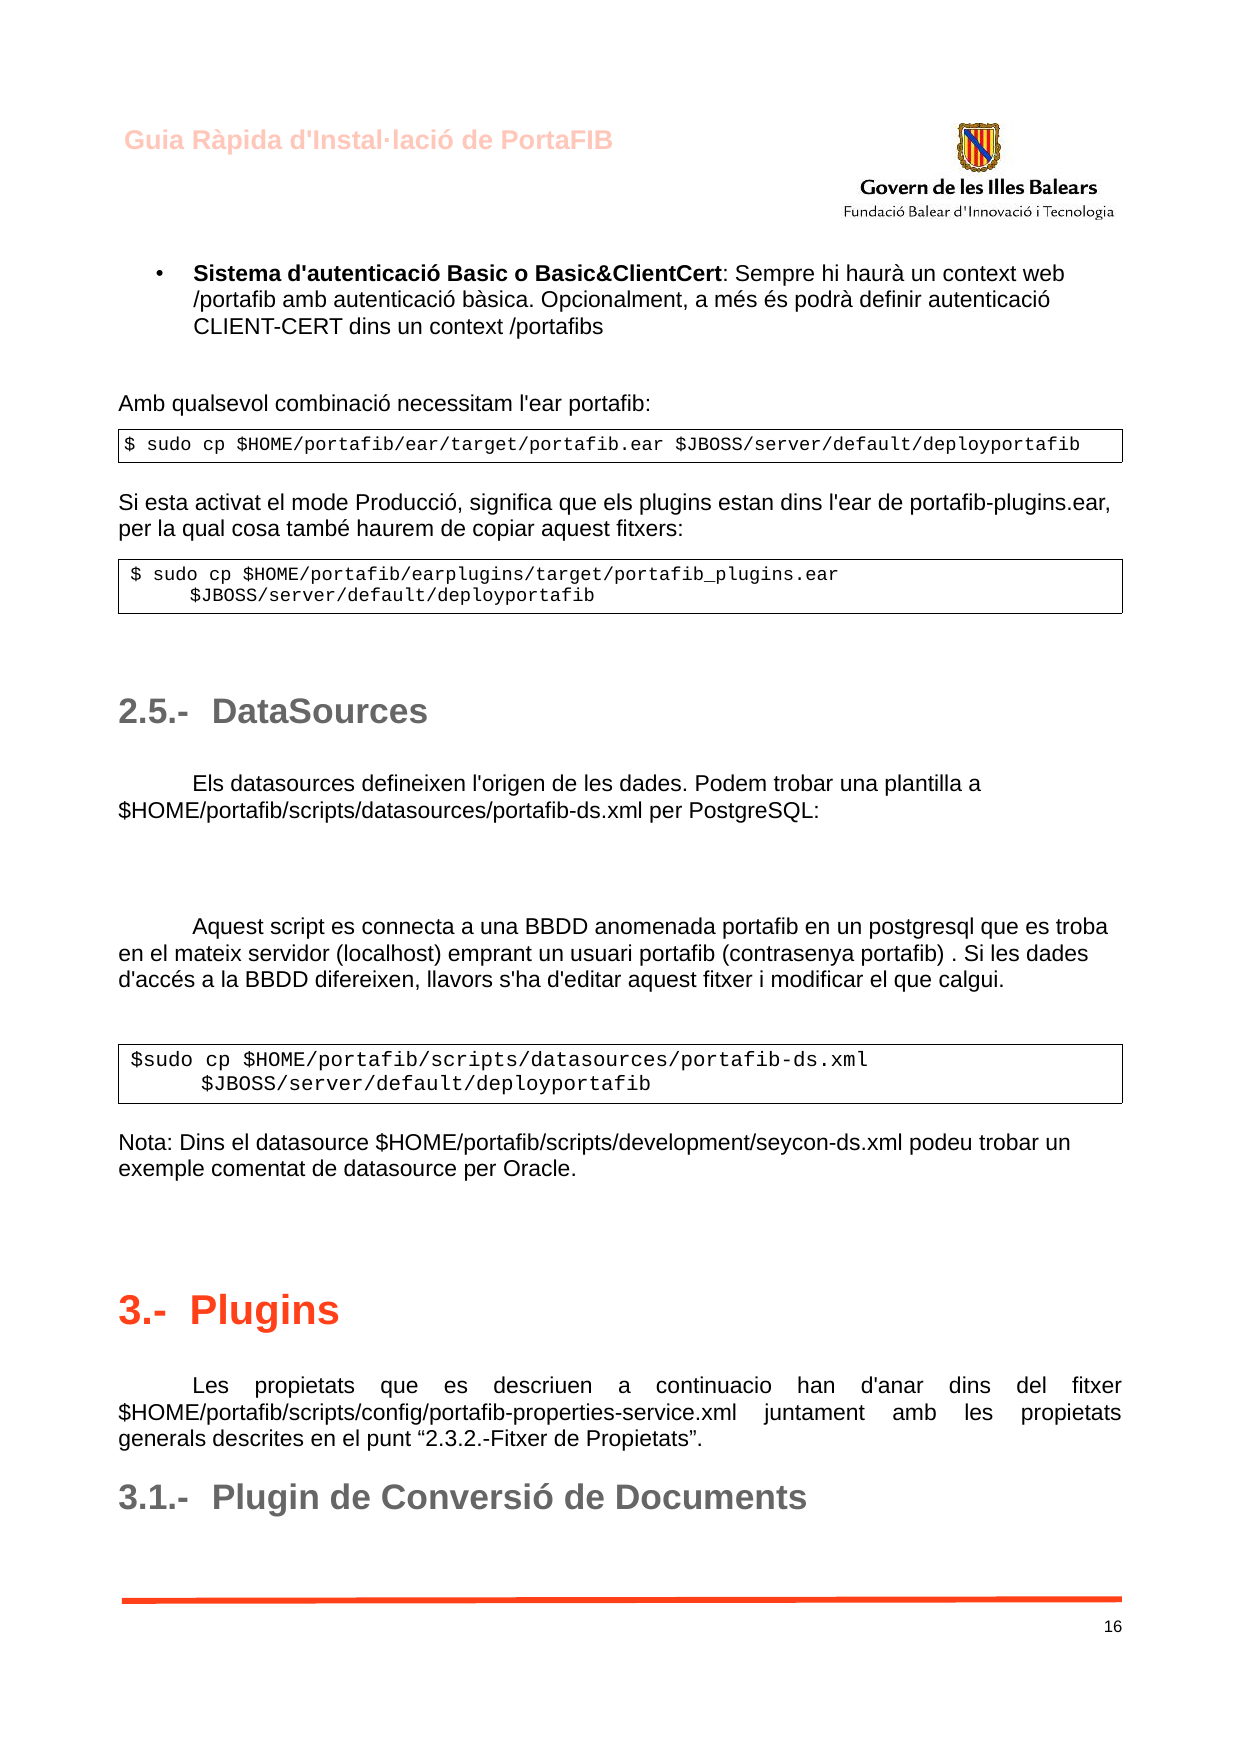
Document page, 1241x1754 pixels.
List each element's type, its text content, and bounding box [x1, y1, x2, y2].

table_header $ sudo cp $HOME/portafib/earplugins/target/portafib_plugins.ear $JBOSS/server/default/deployportafib [119, 560, 1122, 613]
text Si esta activat el mode Producció, significa que els plugins estan dins l'ear de portafib-plugins.ear, per la qual cosa també haurem de copiar aquest fitxers: [118, 488, 1122, 541]
subtitle DataSources [118, 691, 1122, 731]
text Les propietats que es descriuen a continuacio han d'anar dins del fitxer $HOME/portafib/scripts/config/portafib-properties-service.xml juntament amb les propietats generals descrites en el punt “2.3.2.-Fitxer de Propietats”. [118, 1372, 1122, 1452]
subtitle Plugins [118, 1286, 1122, 1334]
text Nota: Dins el datasource $HOME/portafib/scripts/development/seycon-ds.xml podeu trobar un exemple comentat de datasource per Oracle. [118, 1129, 1122, 1182]
table_header $sudo cp $HOME/portafib/scripts/datasources/portafib-ds.xml $JBOSS/server/default/deployportafib [119, 1045, 1122, 1102]
table_header $ sudo cp $HOME/portafib/ear/target/portafib.ear $JBOSS/server/default/deployportafib [119, 430, 1122, 462]
picture [840, 123, 1117, 220]
text Aquest script es connecta a una BBDD anomenada portafib en un postgresql que es troba en el mateix servidor (localhost) emprant un usuari portafib (contrasenya portafib) . Si les dades d'accés a la BBDD difereixen, llavors s'ha d'editar aquest fitxer i modificar el que calgui. [118, 913, 1122, 992]
text Amb qualsevol combinació necessitam l'ear portafib: [118, 390, 1122, 417]
text Els datasources defineixen l'origen de les dades. Podem trobar una plantilla a $HOME/portafib/scripts/datasources/portafib-ds.xml per PostgreSQL: [118, 770, 1122, 823]
subtitle Plugin de Conversió de Documents [118, 1477, 1122, 1517]
list Sistema d'autenticació Basic o Basic&ClientCert: Sempre hi haurà un context web /portafib amb autenticació bàsica. Opcionalment, a més és podrà definir autenticació CLIENT-CERT dins un context /portafibs [156, 260, 1122, 339]
